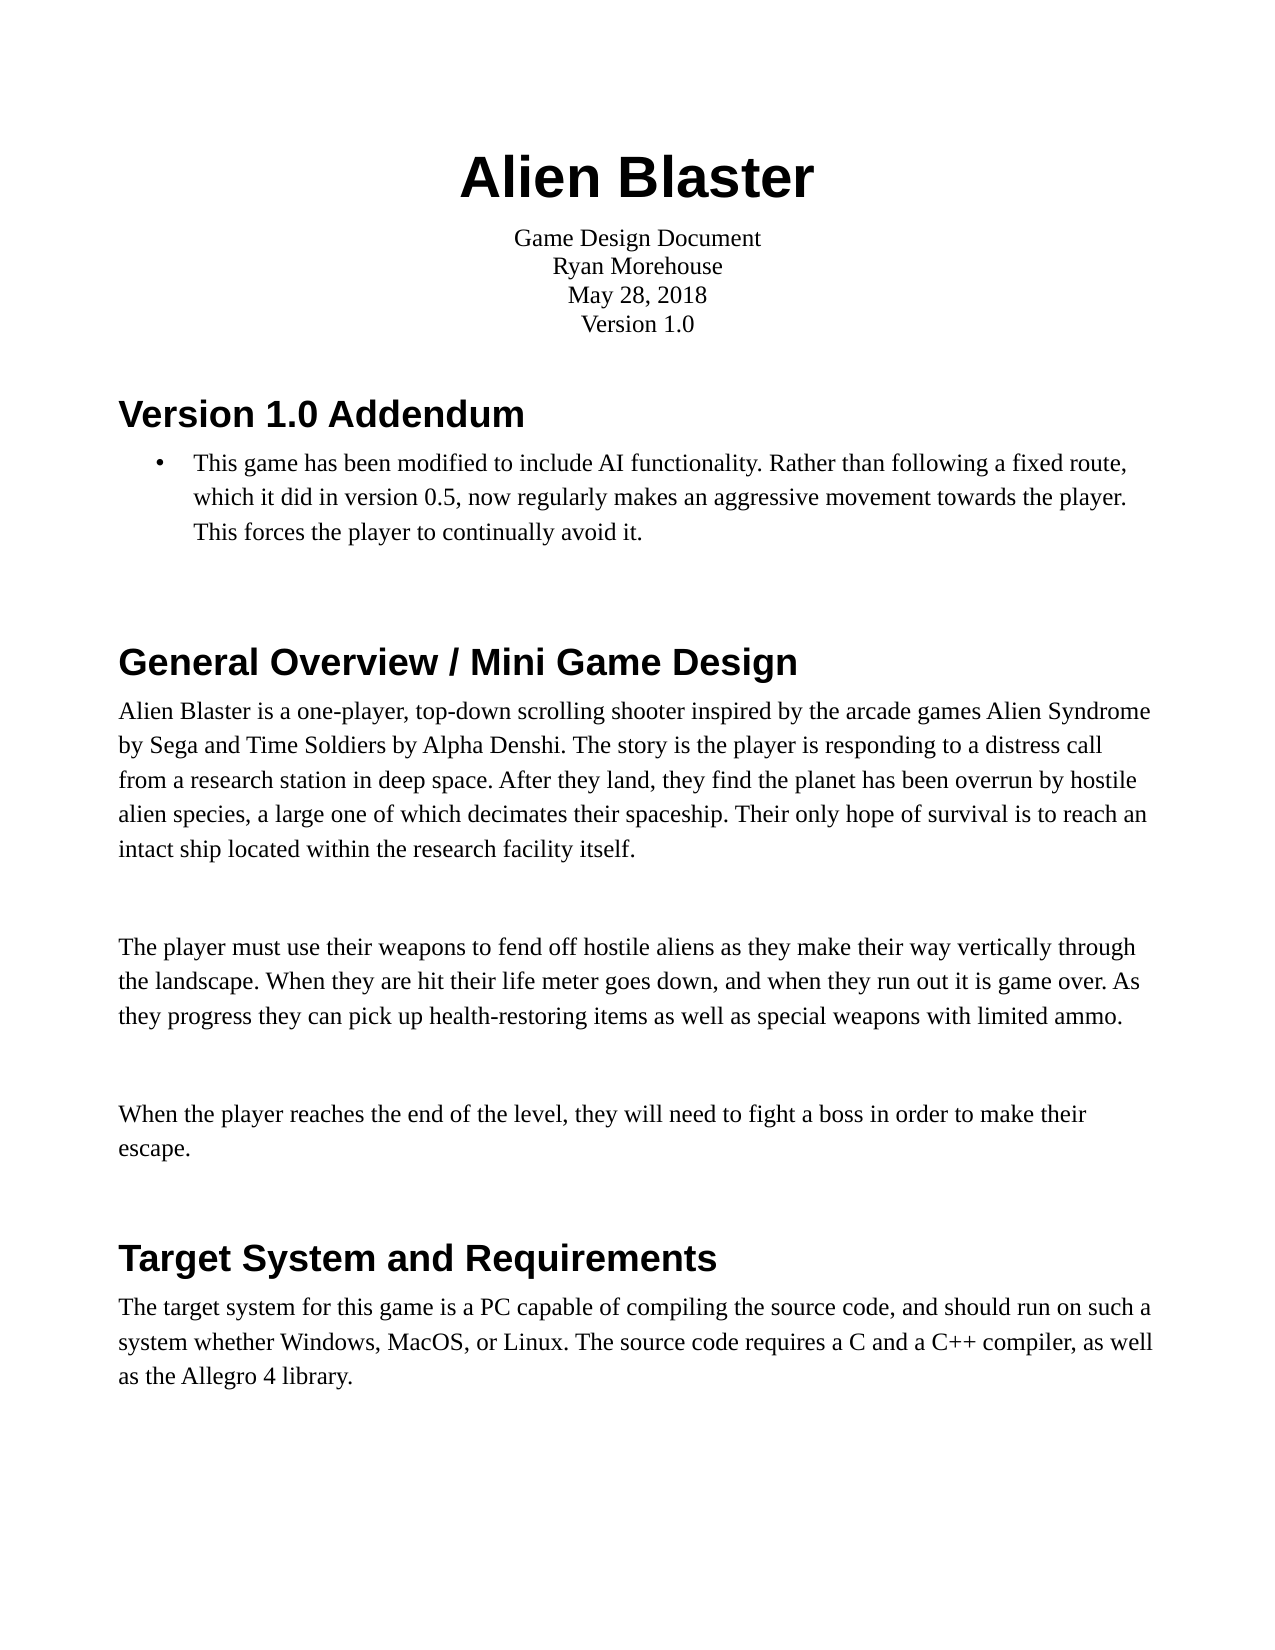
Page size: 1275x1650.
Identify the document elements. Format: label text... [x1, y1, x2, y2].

text When the player reaches the end of the level, they will need to fight a boss in order to make their escape. [118, 1099, 1157, 1162]
subtitle General Overview / Mini Game Design [118, 640, 1157, 683]
title Alien Blaster [118, 143, 1157, 210]
text Game Design Document [118, 223, 1157, 251]
text Alien Blaster is a one-player, top-down scrolling shooter inspired by the arcade games Alien Syndrome by Sega and Time Soldiers by Alpha Denshi. The story is the player is responding to a distress call from a research station in deep space. After they land, they find the planet has been overrun by hostile alien species, a large one of which decimates their spaceship. Their only hope of survival is to reach an intact ship located within the research facility itself. [118, 696, 1157, 862]
subtitle Version 1.0 Addendum [118, 391, 1157, 435]
text Ryan Morehouse [118, 251, 1157, 280]
list This game has been modified to include AI functionality. Rather than following a fixed route, which it did in version 0.5, now regularly makes an aggressive movement towards the player. This forces the player to continually avoid it. [156, 448, 1157, 545]
text The target system for this game is a PC capable of compiling the source code, and should run on such a system whether Windows, MacOS, or Linux. The source code requires a C and a C++ compiler, as well as the Allegro 4 library. [118, 1292, 1157, 1390]
text The player must use their weapons to fend off hostile aliens as they make their way vertically through the landscape. When they are hit their life meter goes down, and when they run out it is game over. As they progress they can pick up health-restoring items as well as special weapons with limited ammo. [118, 932, 1157, 1029]
text May 28, 2018 [118, 280, 1157, 309]
text Version 1.0 [118, 309, 1157, 338]
subtitle Target System and Requirements [118, 1236, 1157, 1280]
